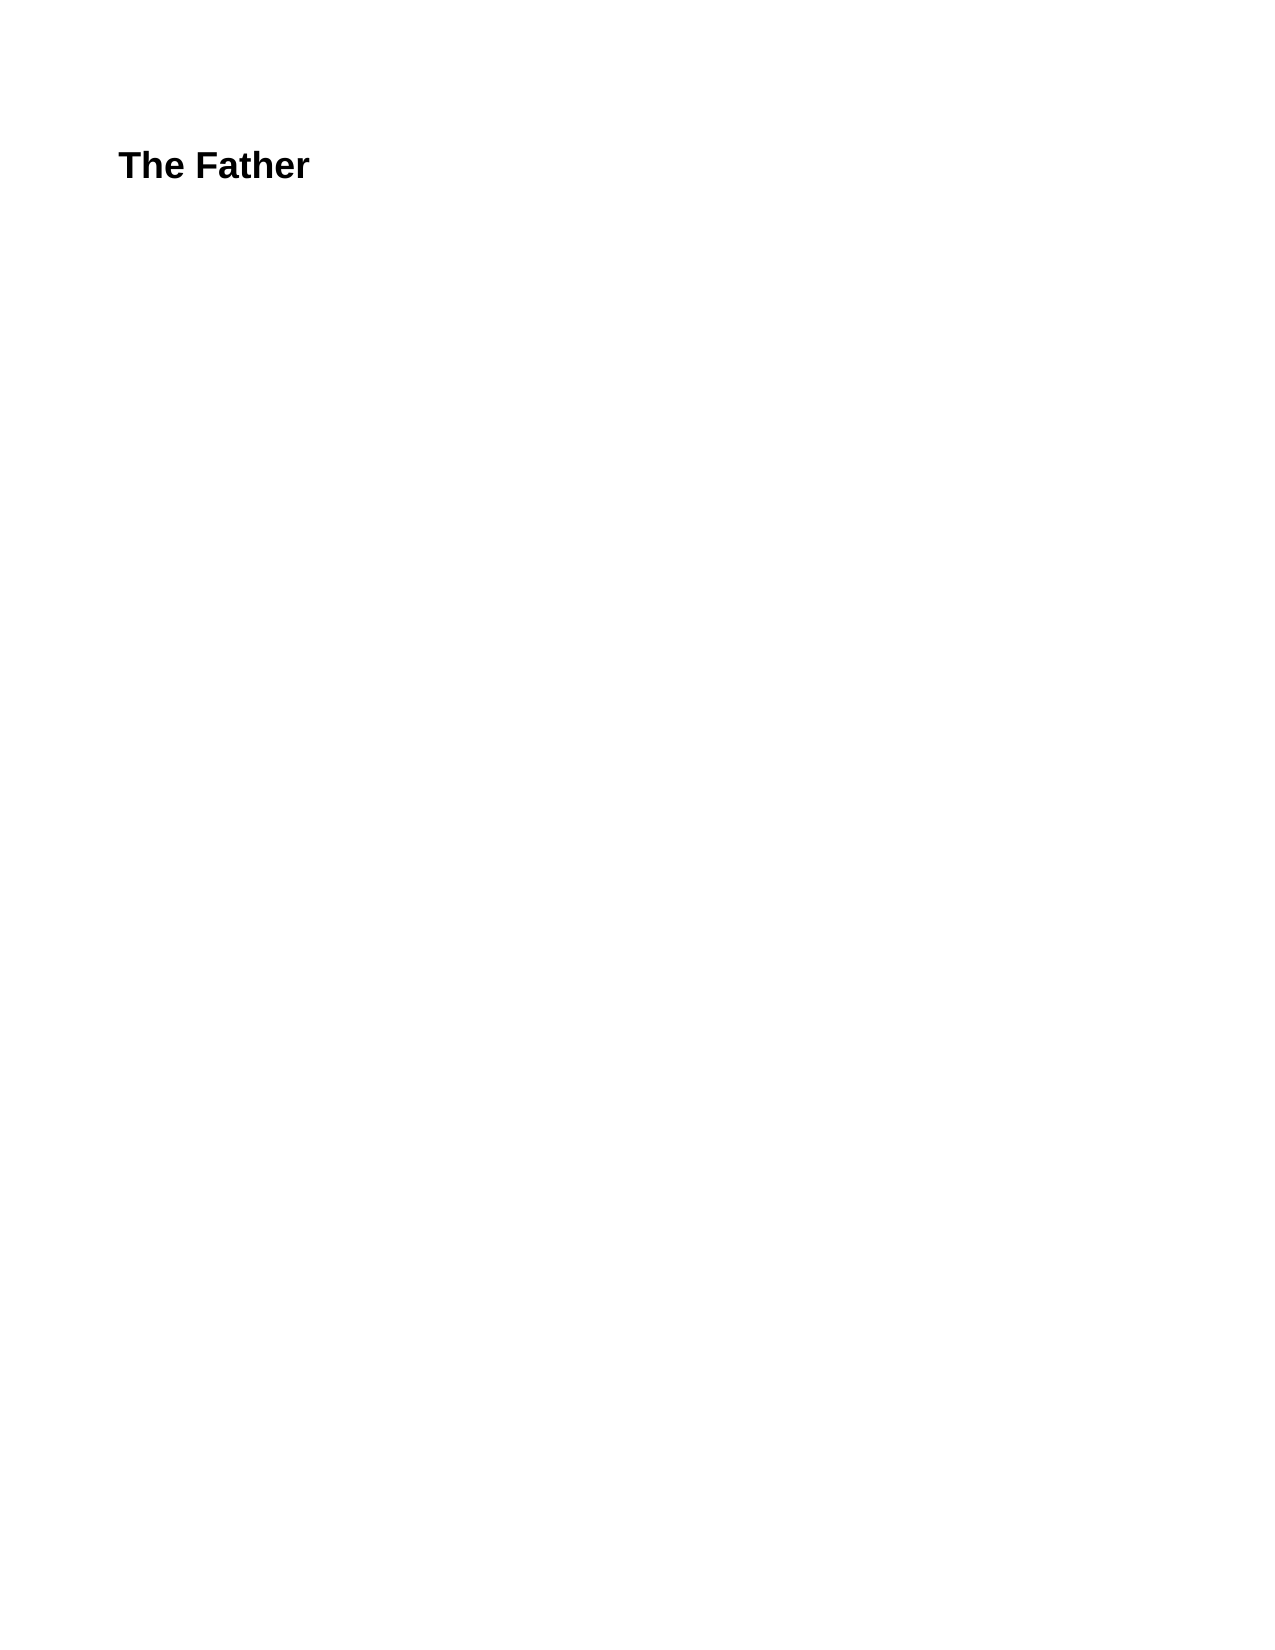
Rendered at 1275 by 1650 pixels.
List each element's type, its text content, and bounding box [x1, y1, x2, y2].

subtitle The Father [118, 143, 1157, 186]
